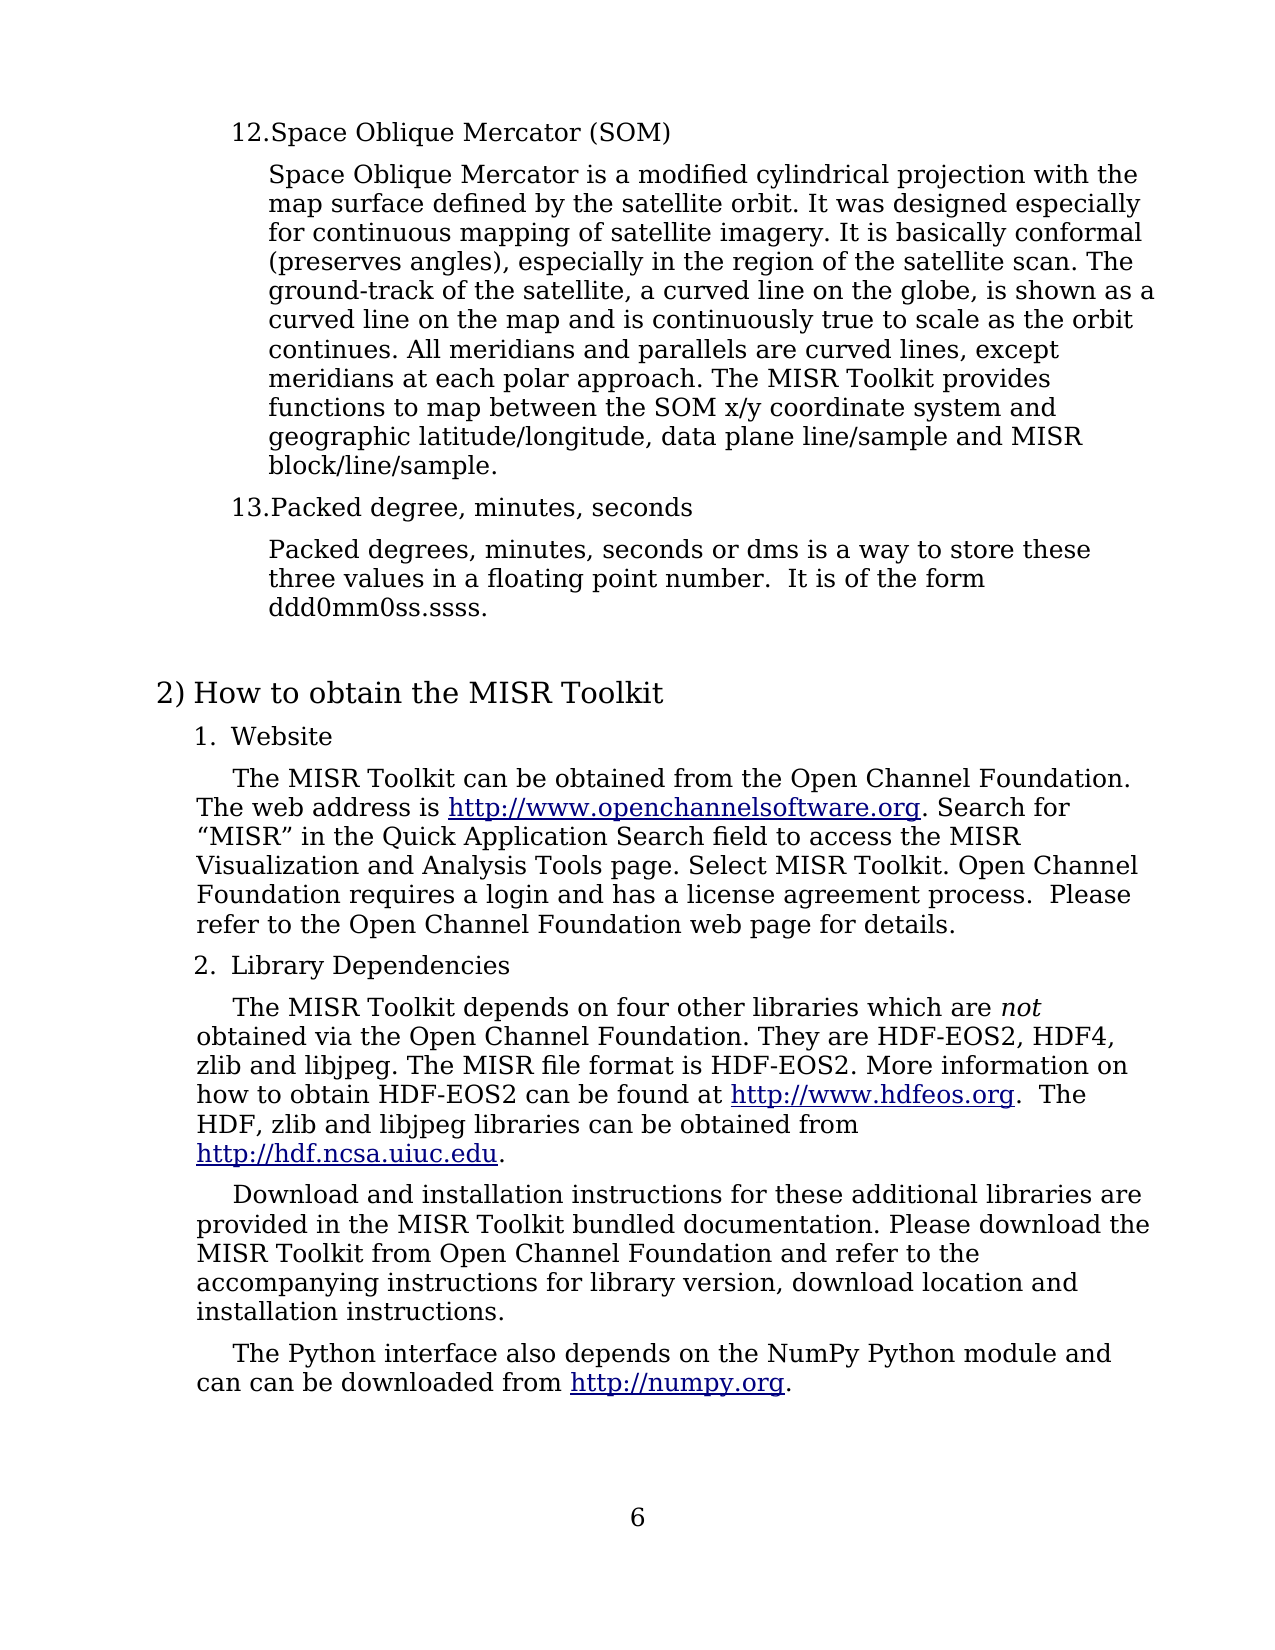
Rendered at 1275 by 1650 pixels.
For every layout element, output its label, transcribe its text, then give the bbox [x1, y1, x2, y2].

list Space Oblique Mercator is a modified cylindrical projection with the map surface defined by the satellite orbit. It was designed especially for continuous mapping of satellite imagery. It is basically conformal (preserves angles), especially in the region of the satellite scan. The ground-track of the satellite, a curved line on the globe, is shown as a curved line on the map and is continuously true to scale as the orbit continues. All meridians and parallels are curved lines, except meridians at each polar approach. The MISR Toolkit provides functions to map between the SOM x/y coordinate system and geographic latitude/longitude, data plane line/sample and MISR block/line/sample. [231, 160, 1157, 481]
subtitle How to obtain the MISR Toolkit [156, 676, 1157, 710]
text The MISR Toolkit depends on four other libraries which are not obtained via the Open Channel Foundation. They are HDF-EOS2, HDF4, zlib and libjpeg. The MISR file format is HDF-EOS2. More information on how to obtain HDF-EOS2 can be found at http://www.hdfeos.org. The HDF, zlib and libjpeg libraries can be obtained from http://hdf.ncsa.uiuc.edu. [196, 993, 1157, 1168]
list Website [193, 722, 1157, 752]
list Packed degree, minutes, seconds [231, 493, 1157, 522]
text The MISR Toolkit can be obtained from the Open Channel Foundation. The web address is http://www.openchannelsoftware.org. Search for “MISR” in the Quick Application Search field to access the MISR Visualization and Analysis Tools page. Select MISR Toolkit. Open Channel Foundation requires a login and has a license agreement process. Please refer to the Open Channel Foundation web page for details. [196, 764, 1157, 939]
text Download and installation instructions for these additional libraries are provided in the MISR Toolkit bundled documentation. Please download the MISR Toolkit from Open Channel Foundation and refer to the accompanying instructions for library version, download location and installation instructions. [196, 1181, 1157, 1327]
text The Python interface also depends on the NumPy Python module and can can be downloaded from http://numpy.org. [196, 1339, 1157, 1397]
list Space Oblique Mercator (SOM) [231, 118, 1157, 147]
list Library Dependencies [193, 952, 1157, 981]
list Packed degrees, minutes, seconds or dms is a way to store these three values in a floating point number. It is of the form ddd0mm0ss.ssss. [231, 535, 1157, 622]
